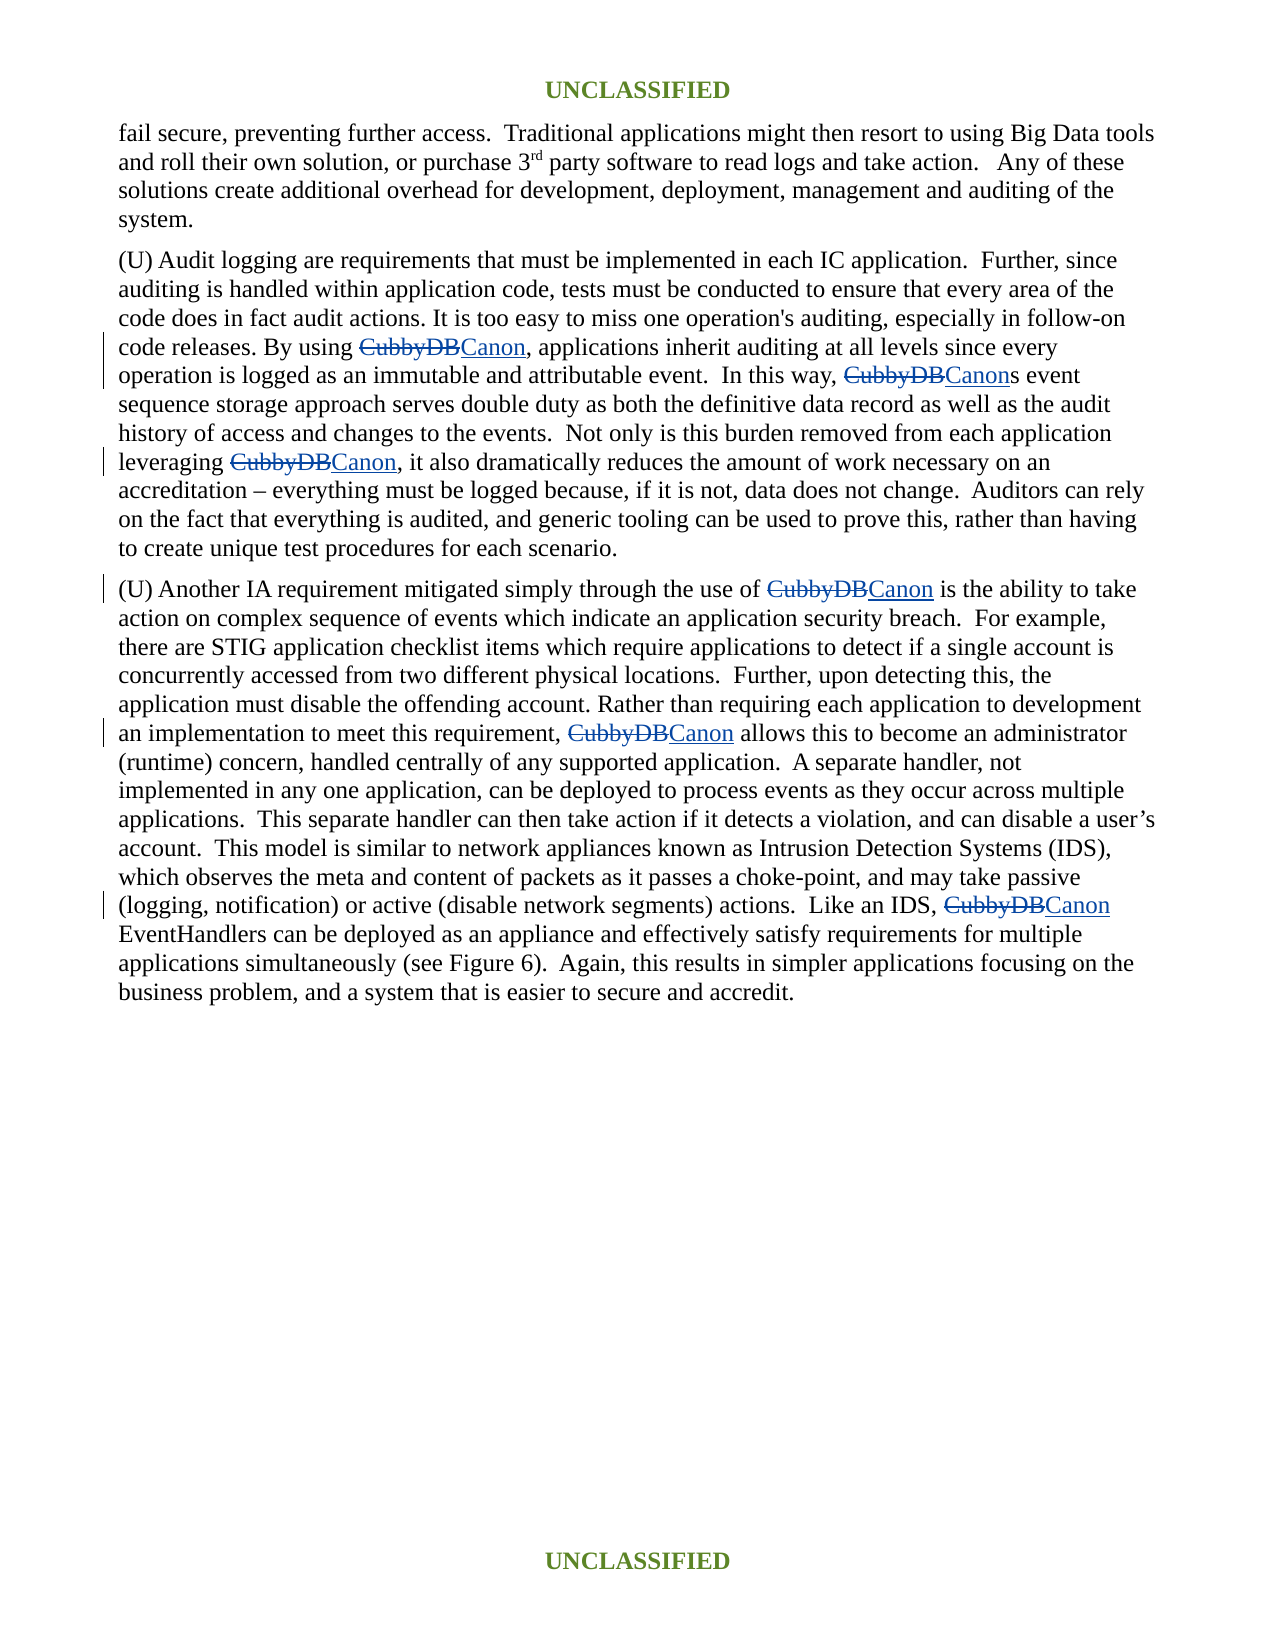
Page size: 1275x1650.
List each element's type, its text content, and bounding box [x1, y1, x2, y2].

text (U) Another IA requirement mitigated simply through the use of Canon is the ability to take action on complex sequence of events which indicate an application security breach. For example, there are STIG application checklist items which require applications to detect if a single account is concurrently accessed from two different physical locations. Further, upon detecting this, the application must disable the offending account. Rather than requiring each application to development an implementation to meet this requirement, Canon allows this to become an administrator (runtime) concern, handled centrally of any supported application. A separate handler, not implemented in any one application, can be deployed to process events as they occur across multiple applications. This separate handler can then take action if it detects a violation, and can disable a user’s account. This model is similar to network appliances known as Intrusion Detection Systems (IDS), which observes the meta and content of packets as it passes a choke-point, and may take passive (logging, notification) or active (disable network segments) actions. Like an IDS, Canon EventHandlers can be deployed as an appliance and effectively satisfy requirements for multiple applications simultaneously (see Figure 6). Again, this results in simpler applications focusing on the business problem, and a system that is easier to secure and accredit. [118, 574, 1157, 1006]
text fail secure, preventing further access. Traditional applications might then resort to using Big Data tools and roll their own solution, or purchase 3rd party software to read logs and take action. Any of these solutions create additional overhead for development, deployment, management and auditing of the system. [118, 118, 1157, 233]
text (U) Audit logging are requirements that must be implemented in each IC application. Further, since auditing is handled within application code, tests must be conducted to ensure that every area of the code does in fact audit actions. It is too easy to miss one operation's auditing, especially in follow-on code releases. By using Canon, applications inherit auditing at all levels since every operation is logged as an immutable and attributable event. In this way, Canons event sequence storage approach serves double duty as both the definitive data record as well as the audit history of access and changes to the events. Not only is this burden removed from each application leveraging Canon, it also dramatically reduces the amount of work necessary on an accreditation – everything must be logged because, if it is not, data does not change. Auditors can rely on the fact that everything is audited, and generic tooling can be used to prove this, rather than having to create unique test procedures for each scenario. [118, 246, 1157, 562]
